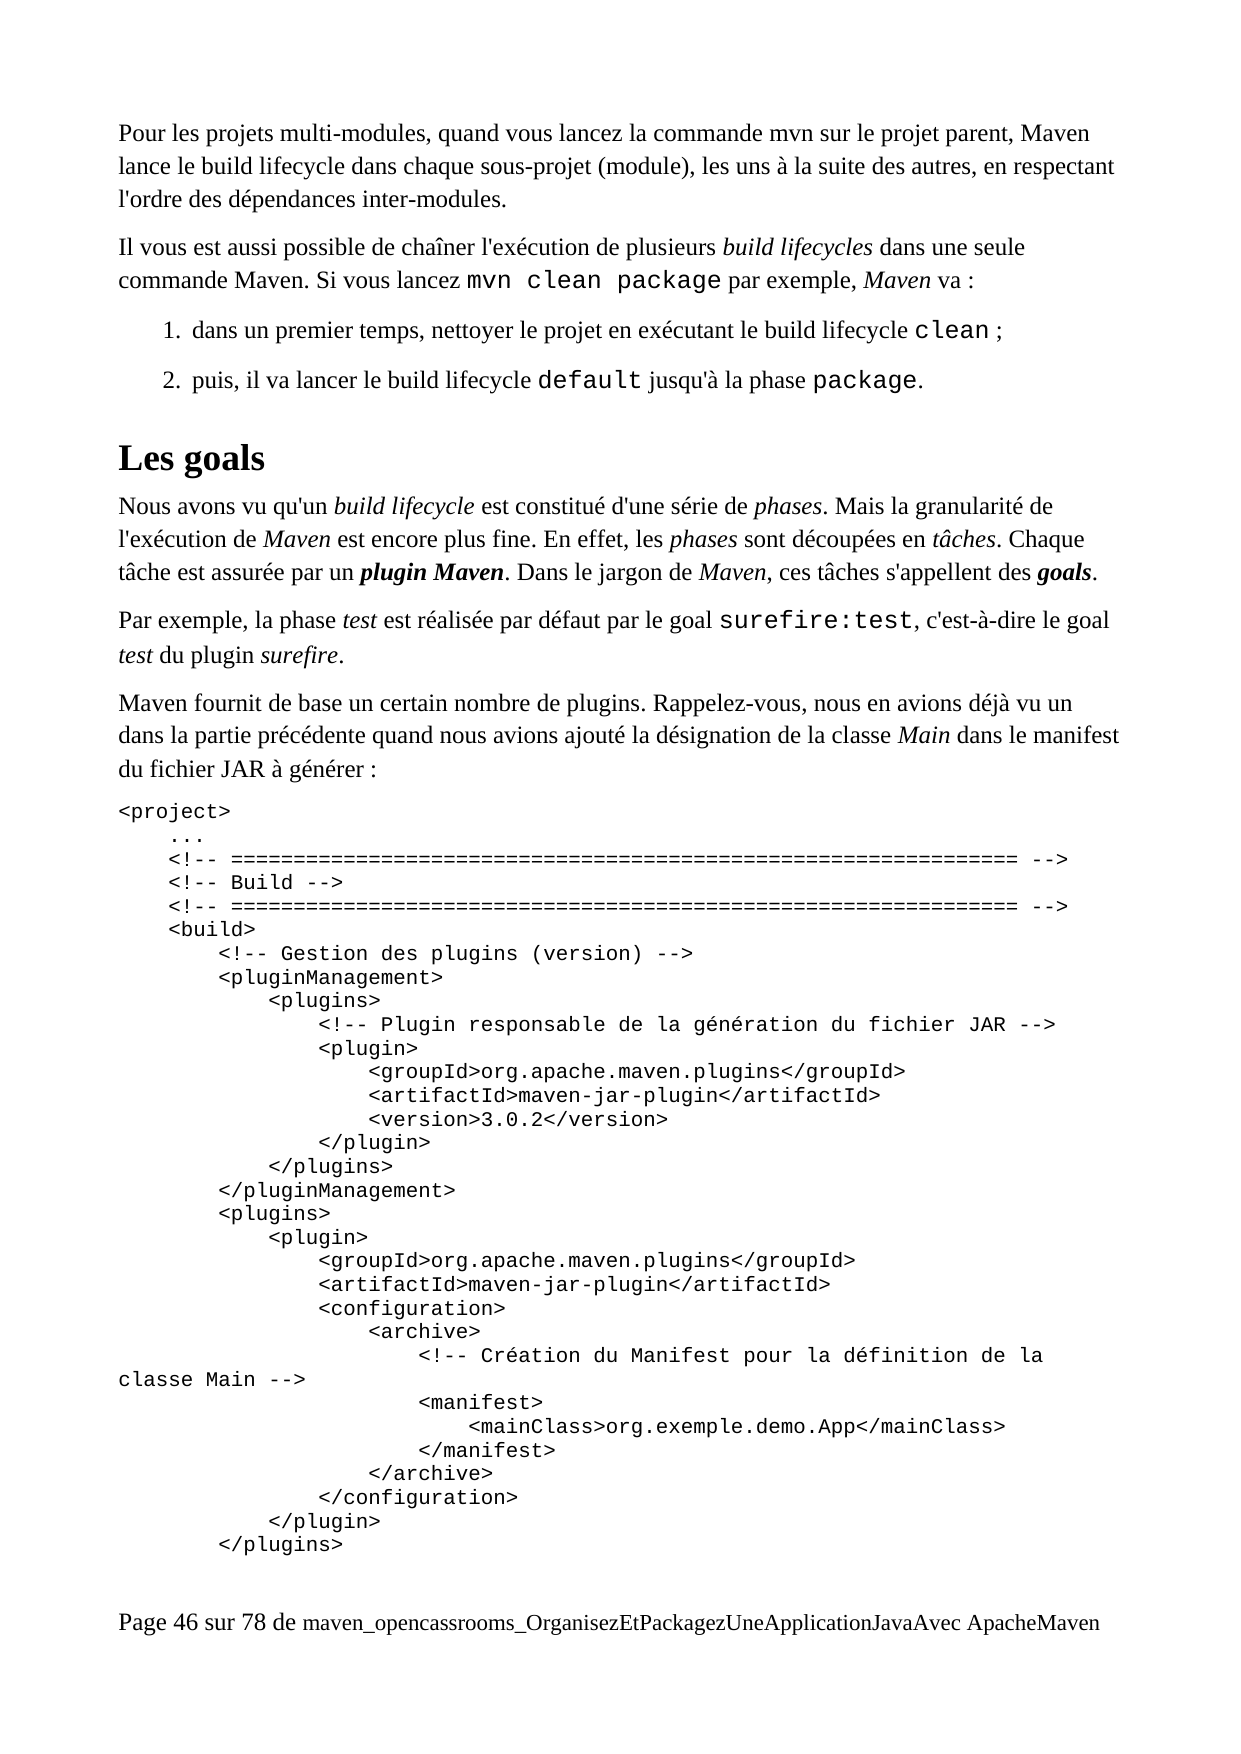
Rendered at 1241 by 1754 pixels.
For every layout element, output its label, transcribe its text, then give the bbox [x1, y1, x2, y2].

text <plugin> [118, 1038, 1122, 1061]
text <!-- Création du Manifest pour la définition de la classe Main --> [118, 1345, 1122, 1392]
text </pluginManagement> [118, 1179, 1122, 1203]
text <!-- =============================================================== --> [118, 848, 1122, 872]
text <project> [118, 801, 1122, 825]
text <!-- Gestion des plugins (version) --> [118, 943, 1122, 967]
list puis, il va lancer le build lifecycle default jusqu'à la phase package. [162, 365, 1122, 396]
text <manifest> [118, 1392, 1122, 1416]
text <version>3.0.2</version> [118, 1109, 1122, 1132]
text <mainClass>org.exemple.demo.App</mainClass> [118, 1416, 1122, 1440]
text </plugin> [118, 1511, 1122, 1534]
text <archive> [118, 1321, 1122, 1345]
subtitle Les goals [118, 436, 1122, 479]
text <pluginManagement> [118, 967, 1122, 990]
text <artifactId>maven-jar-plugin</artifactId> [118, 1085, 1122, 1109]
text <groupId>org.apache.maven.plugins</groupId> [118, 1251, 1122, 1274]
text Pour les projets multi-modules, quand vous lancez la commande mvn sur le projet parent, Maven lance le build lifecycle dans chaque sous-projet (module), les uns à la suite des autres, en respectant l'ordre des dépendances inter-modules. [118, 118, 1122, 213]
text <plugins> [118, 990, 1122, 1014]
text <groupId>org.apache.maven.plugins</groupId> [118, 1061, 1122, 1085]
text <configuration> [118, 1298, 1122, 1321]
text <build> [118, 919, 1122, 943]
text </manifest> [118, 1440, 1122, 1463]
text <!-- Plugin responsable de la génération du fichier JAR --> [118, 1014, 1122, 1038]
text </configuration> [118, 1487, 1122, 1511]
text </plugin> [118, 1132, 1122, 1156]
text </plugins> [118, 1156, 1122, 1179]
text <artifactId>maven-jar-plugin</artifactId> [118, 1274, 1122, 1298]
list dans un premier temps, nettoyer le projet en exécutant le build lifecycle clean ; [162, 315, 1122, 346]
text Par exemple, la phase test est réalisée par défaut par le goal surefire:test, c'est-à-dire le goal test du plugin surefire. [118, 605, 1122, 669]
text <!-- =============================================================== --> [118, 896, 1122, 919]
text <!-- Build --> [118, 872, 1122, 896]
text ... [118, 825, 1122, 848]
text </plugins> [118, 1534, 1122, 1558]
text Il vous est aussi possible de chaîner l'exécution de plusieurs build lifecycles dans une seule commande Maven. Si vous lancez mvn clean package par exemple, Maven va : [118, 232, 1122, 296]
text Maven fournit de base un certain nombre de plugins. Rappelez-vous, nous en avions déjà vu un dans la partie précédente quand nous avions ajouté la désignation de la classe Main dans le manifest du fichier JAR à générer : [118, 688, 1122, 782]
text </archive> [118, 1463, 1122, 1487]
text Nous avons vu qu'un build lifecycle est constitué d'une série de phases. Mais la granularité de l'exécution de Maven est encore plus fine. En effet, les phases sont découpées en tâches. Chaque tâche est assurée par un plugin Maven. Dans le jargon de Maven, ces tâches s'appellent des goals. [118, 491, 1122, 586]
text <plugins> [118, 1203, 1122, 1227]
text <plugin> [118, 1227, 1122, 1251]
